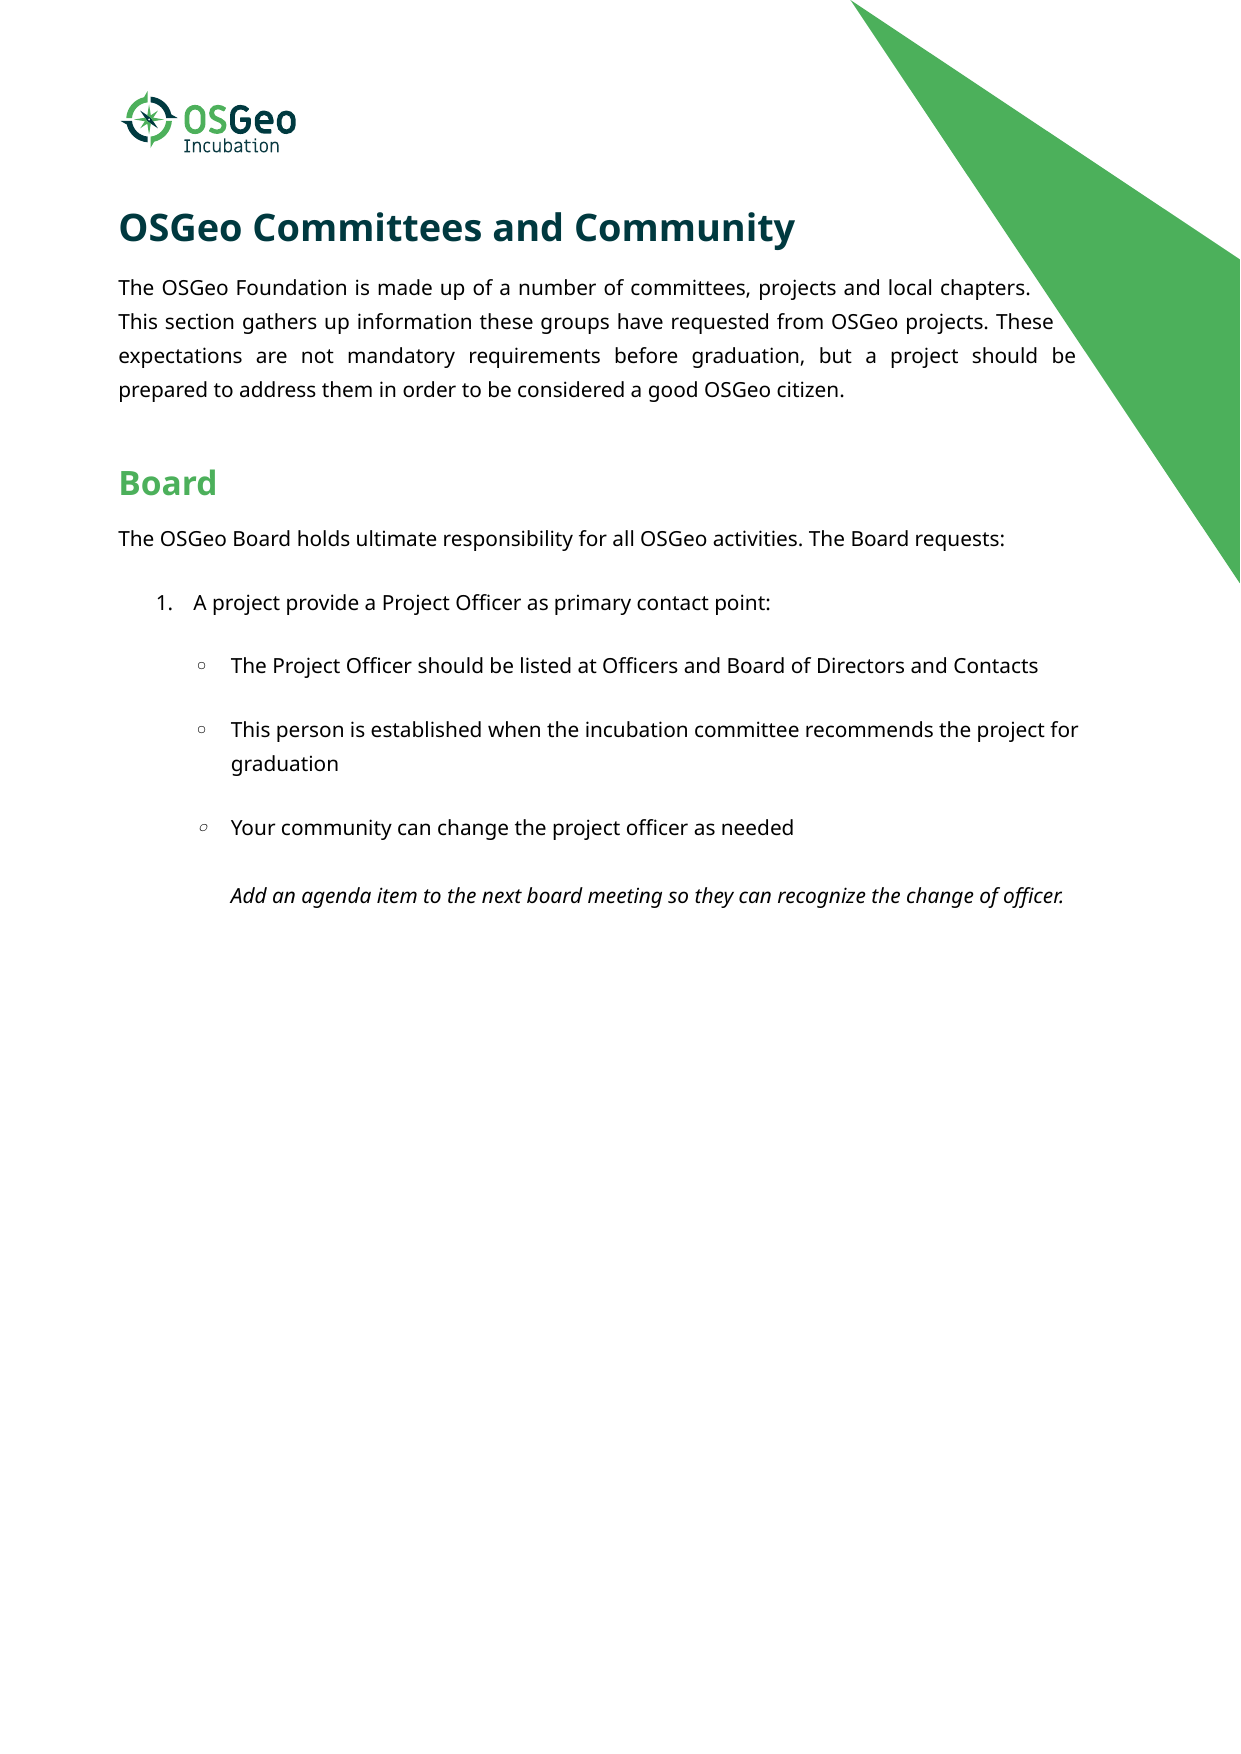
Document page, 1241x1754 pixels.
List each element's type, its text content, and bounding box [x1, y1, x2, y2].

text The OSGeo Foundation is made up of a number of committees, projects and local chapters. This section gathers up information these groups have requested from OSGeo projects. These expectations are not mandatory requirements before graduation, but a project should be prepared to address them in order to be considered a good OSGeo citizen. [118, 273, 1118, 403]
list Your community can change the project officer as needed Add an agenda item to the next board meeting so they can recognize the change of officer. [193, 813, 1122, 909]
subtitle Board [118, 459, 1122, 505]
list The Project Officer should be listed at Officers and Board of Directors and Contacts [193, 652, 1122, 680]
subtitle OSGeo Committees and Community [118, 201, 1018, 253]
text The OSGeo Board holds ultimate responsibility for all OSGeo activities. The Board requests: [118, 524, 1122, 553]
list A project provide a Project Officer as primary contact point: [156, 588, 1122, 616]
list This person is established when the incubation committee recommends the project for graduation [193, 715, 1122, 778]
